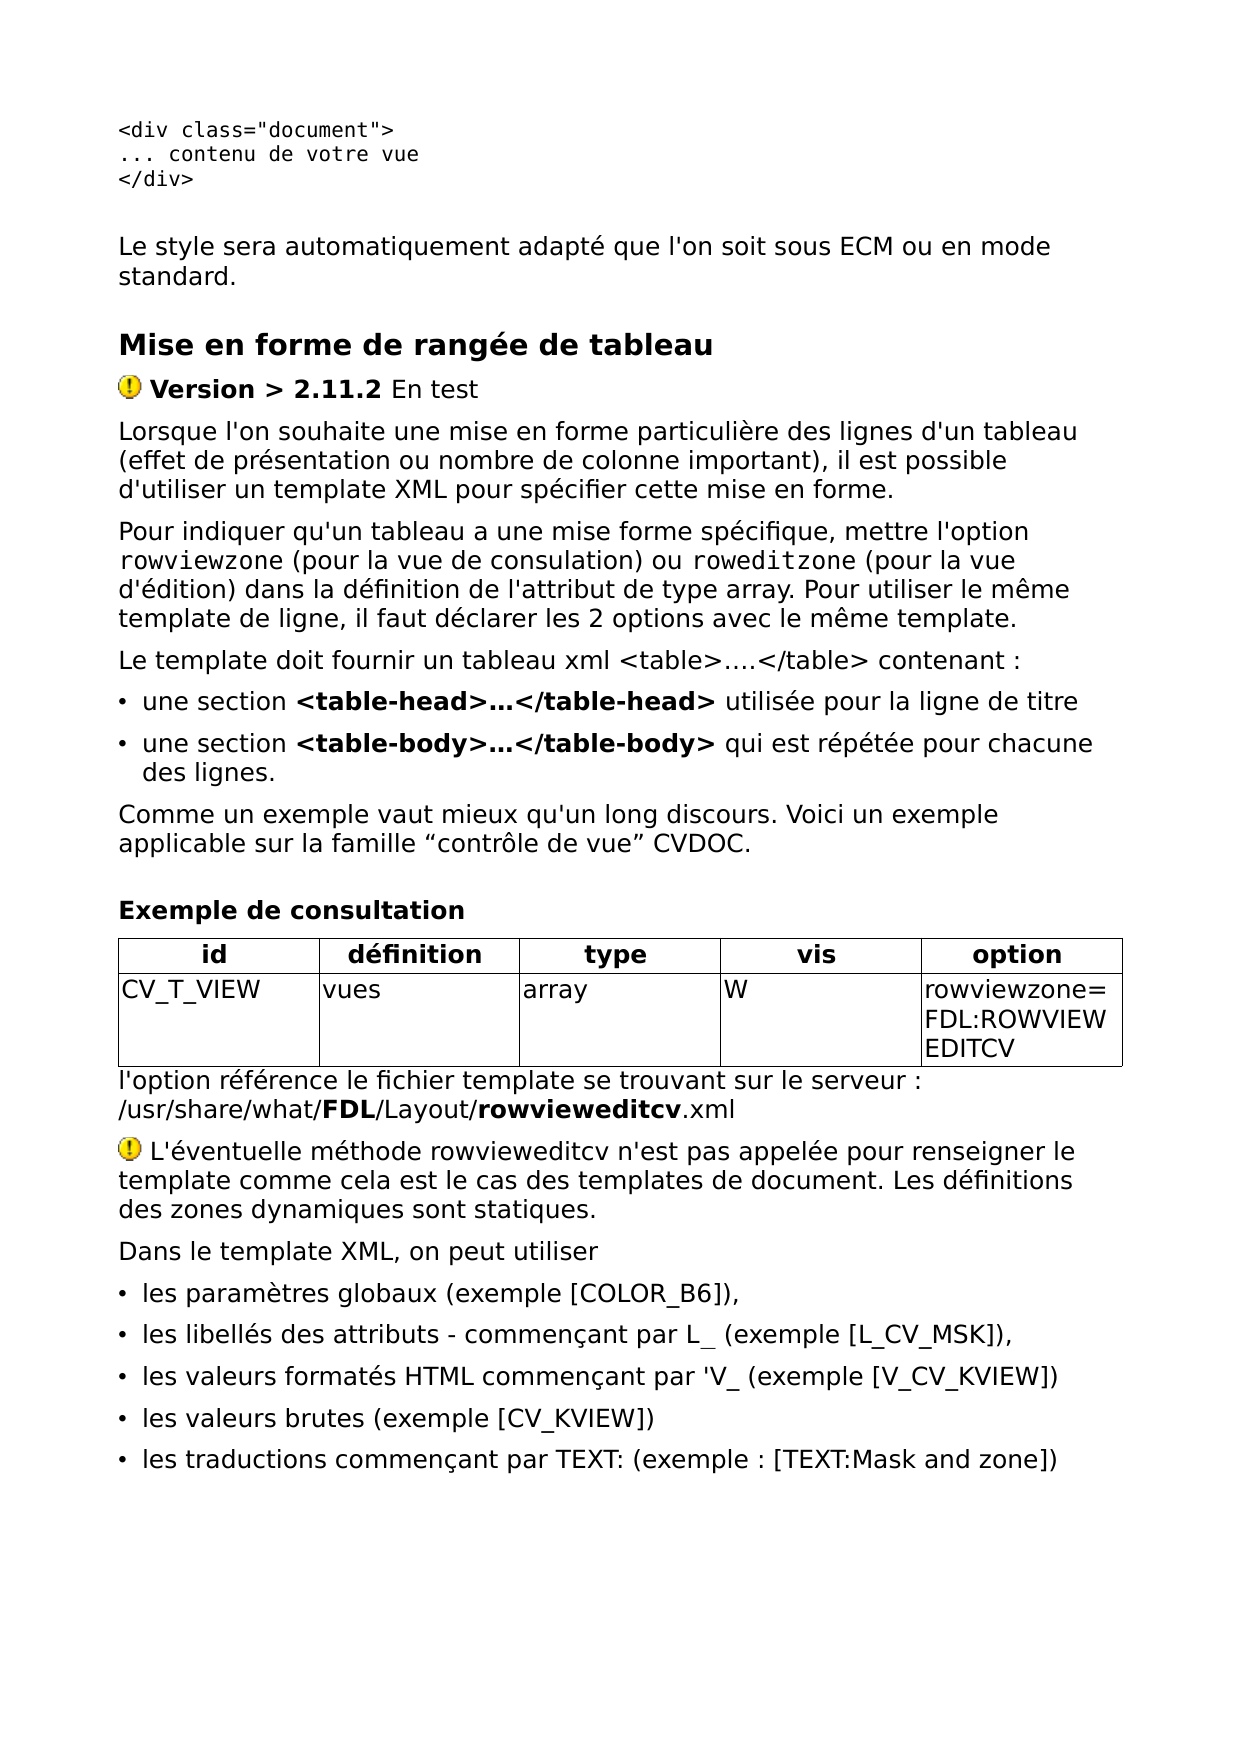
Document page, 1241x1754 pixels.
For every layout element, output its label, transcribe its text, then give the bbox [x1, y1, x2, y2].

list les libellés des attributs - commençant par L_ (exemple [L_CV_MSK]), [118, 1321, 1122, 1350]
list une section <table-body>…</table-body> qui est répétée pour chacune des lignes. [118, 729, 1122, 788]
list une section <table-head>…</table-head> utilisée pour la ligne de titre [118, 688, 1122, 717]
table_header option [922, 939, 1122, 973]
list les valeurs brutes (exemple [CV_KVIEW]) [118, 1404, 1122, 1433]
text l'option référence le fichier template se trouvant sur le serveur : /usr/share/what/FDL/Layout/rowvieweditcv.xml [118, 1067, 1122, 1124]
text Pour indiquer qu'un tableau a une mise forme spécifique, mettre l'option rowviewzone (pour la vue de consulation) ou roweditzone (pour la vue d'édition) dans la définition de l'attribut de type array. Pour utiliser le même template de ligne, il faut déclarer les 2 options avec le même template. [118, 517, 1122, 633]
subtitle Mise en forme de rangée de tableau [118, 328, 1122, 362]
table_header vis [721, 939, 921, 973]
table_header définition [320, 939, 519, 973]
list les valeurs formatés HTML commençant par 'V_ (exemple [V_CV_KVIEW]) [118, 1362, 1122, 1391]
text Le style sera automatiquement adapté que l'on soit sous ECM ou en mode standard. [118, 233, 1122, 291]
picture [118, 1137, 142, 1161]
text L'éventuelle méthode rowvieweditcv n'est pas appelée pour renseigner le template comme cela est le cas des templates de document. Les définitions des zones dynamiques sont statiques. [118, 1137, 1122, 1225]
text </div> [118, 167, 1122, 191]
list les paramètres globaux (exemple [COLOR_B6]), [118, 1279, 1122, 1308]
text Lorsque l'on souhaite une mise en forme particulière des lignes d'un tableau (effet de présentation ou nombre de colonne important), il est possible d'utiliser un template XML pour spécifier cette mise en forme. [118, 417, 1122, 504]
text ... contenu de votre vue [118, 142, 1122, 167]
table_cell W [721, 974, 921, 1066]
table_cell CV_T_VIEW [119, 974, 319, 1066]
table_cell rowviewzone=FDL:ROWVIEWEDITCV [922, 974, 1122, 1066]
table_cell array [520, 974, 720, 1066]
text Version > 2.11.2 En test [118, 375, 1122, 404]
table_cell vues [320, 974, 519, 1066]
subtitle Exemple de consultation [118, 896, 1122, 925]
table_header id [119, 939, 319, 973]
list les traductions commençant par TEXT: (exemple : [TEXT:Mask and zone]) [118, 1446, 1122, 1475]
text Dans le template XML, on peut utiliser [118, 1237, 1122, 1266]
text <div class="document"> [118, 118, 1122, 142]
table_header type [520, 939, 720, 973]
text Comme un exemple vaut mieux qu'un long discours. Voici un exemple applicable sur la famille “contrôle de vue” CVDOC. [118, 800, 1122, 858]
text Le template doit fournir un tableau xml <table>….</table> contenant : [118, 646, 1122, 675]
picture [118, 375, 142, 399]
